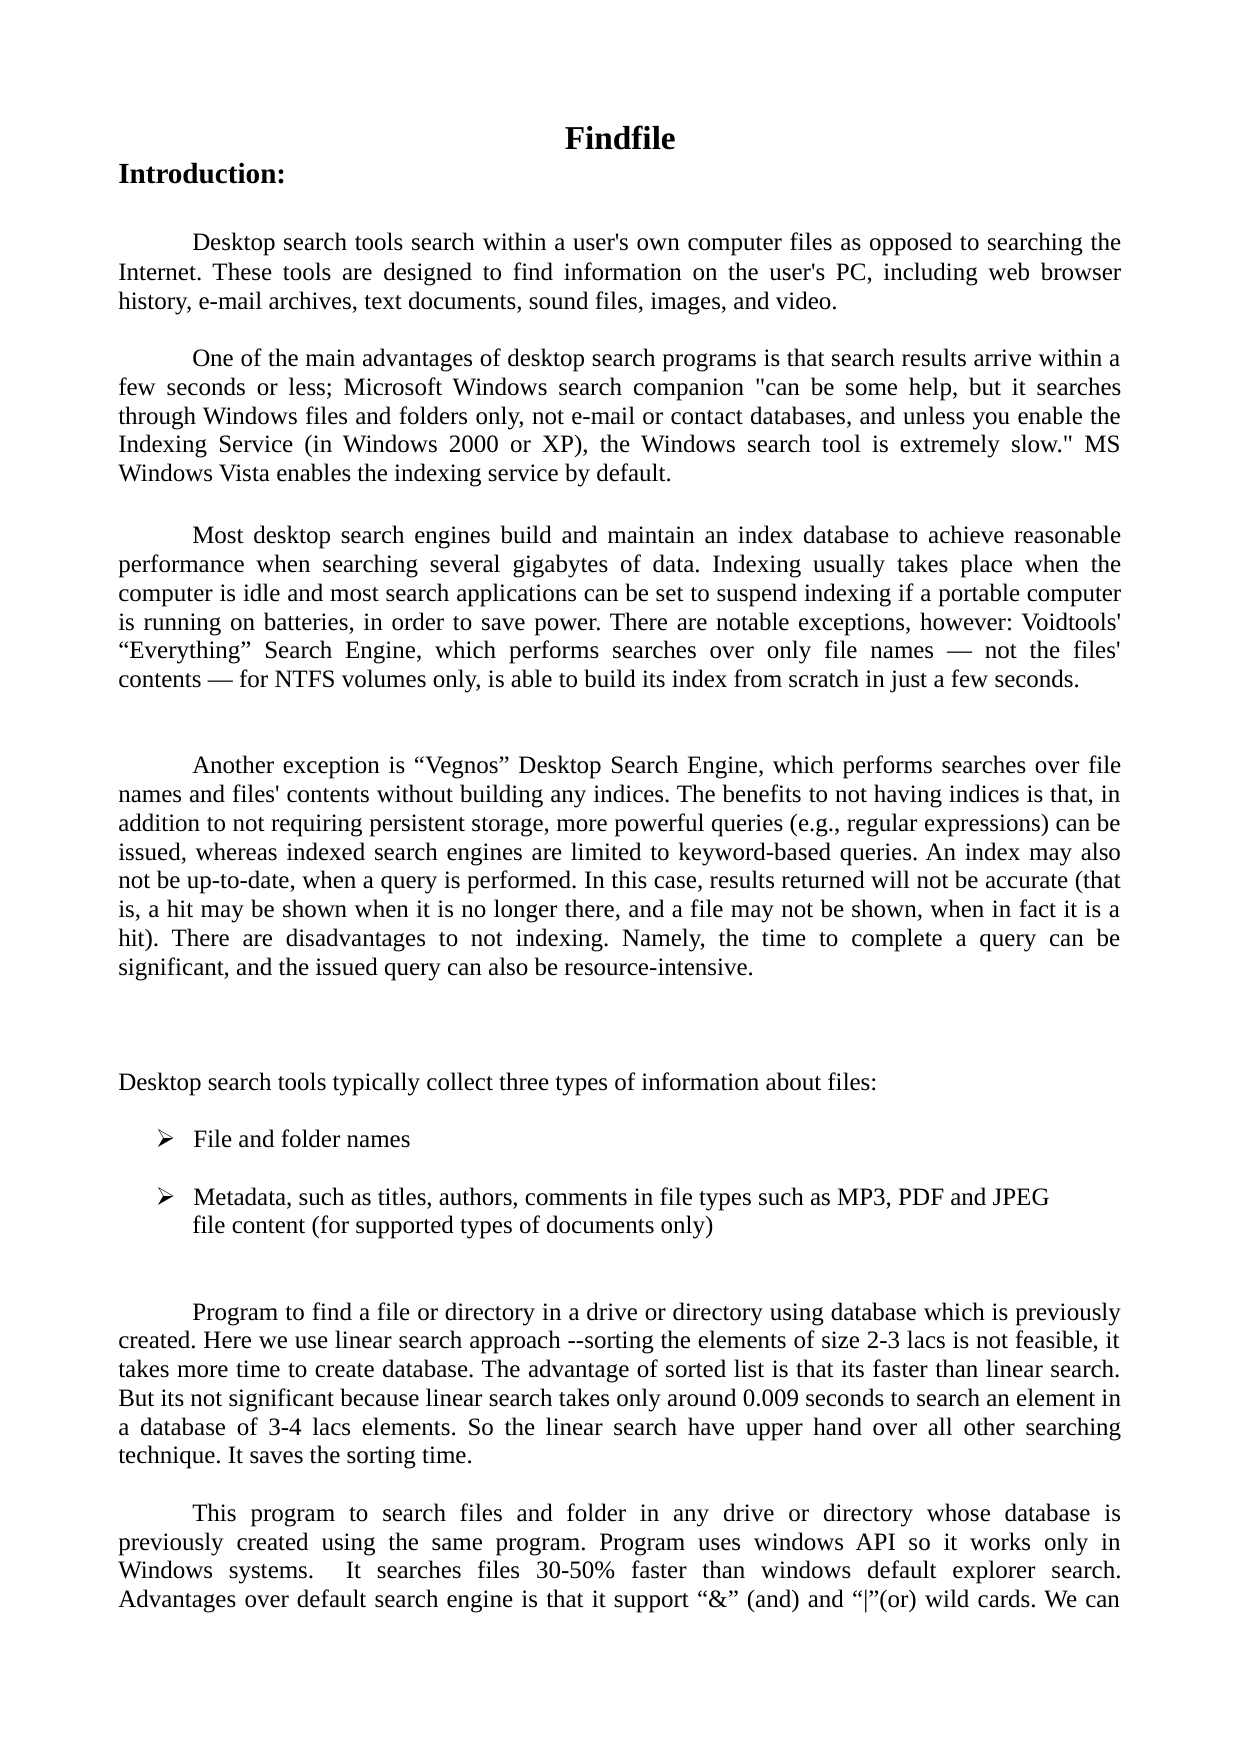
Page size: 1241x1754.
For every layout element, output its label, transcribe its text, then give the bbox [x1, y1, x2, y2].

text Desktop search tools search within a user's own computer files as opposed to searching the Internet. These tools are designed to find information on the user's PC, including web browser history, e-mail archives, text documents, sound files, images, and video. [118, 223, 1122, 314]
text One of the main advantages of desktop search programs is that search results arrive within a few seconds or less; Microsoft Windows search companion "can be some help, but it searches through Windows files and folders only, not e-mail or contact databases, and unless you enable the Indexing Service (in Windows 2000 or XP), the Windows search tool is extremely slow." MS Windows Vista enables the indexing service by default. [118, 343, 1122, 487]
text Most desktop search engines build and maintain an index database to achieve reasonable performance when searching several gigabytes of data. Indexing usually takes place when the computer is idle and most search applications can be set to suspend indexing if a portable computer is running on batteries, in order to save power. There are notable exceptions, however: Voidtools' “Everything” Search Engine, which performs searches over only file names — not the files' contents — for NTFS volumes only, is able to build its index from scratch in just a few seconds. [118, 516, 1122, 693]
text This program to search files and folder in any drive or directory whose database is previously created using the same program. Program uses windows API so it works only in Windows systems. It searches files 30-50% faster than windows default explorer search. Advantages over default search engine is that it support “&” (and) and “|”(or) wild cards. We can [118, 1498, 1122, 1613]
list Metadata, such as titles, authors, comments in file types such as MP3, PDF and JPEG [156, 1182, 1122, 1211]
text Introduction: [118, 156, 1122, 190]
text Desktop search tools typically collect three types of information about files: [118, 1067, 1122, 1096]
text Another exception is “Vegnos” Desktop Search Engine, which performs searches over file names and files' contents without building any indices. The benefits to not having indices is that, in addition to not requiring persistent storage, more powerful queries (e.g., regular expressions) can be issued, whereas indexed search engines are limited to keyword-based queries. An index may also not be up-to-date, when a query is performed. In this case, results returned will not be accurate (that is, a hit may be shown when it is no longer there, and a file may not be shown, when in fact it is a hit). There are disadvantages to not indexing. Namely, the time to complete a query can be significant, and the issued query can also be resource-intensive. [118, 751, 1122, 981]
text Findfile [118, 118, 1122, 156]
text Program to find a file or directory in a drive or directory using database which is previously created. Here we use linear search approach --sorting the elements of size 2-3 lacs is not feasible, it takes more time to create database. The advantage of sorted list is that its faster than linear search. But its not significant because linear search takes only around 0.009 seconds to search an element in a database of 3-4 lacs elements. So the linear search have upper hand over all other searching technique. It saves the sorting time. [118, 1297, 1122, 1469]
text file content (for supported types of documents only) [118, 1211, 1122, 1239]
list File and folder names [156, 1124, 1122, 1153]
